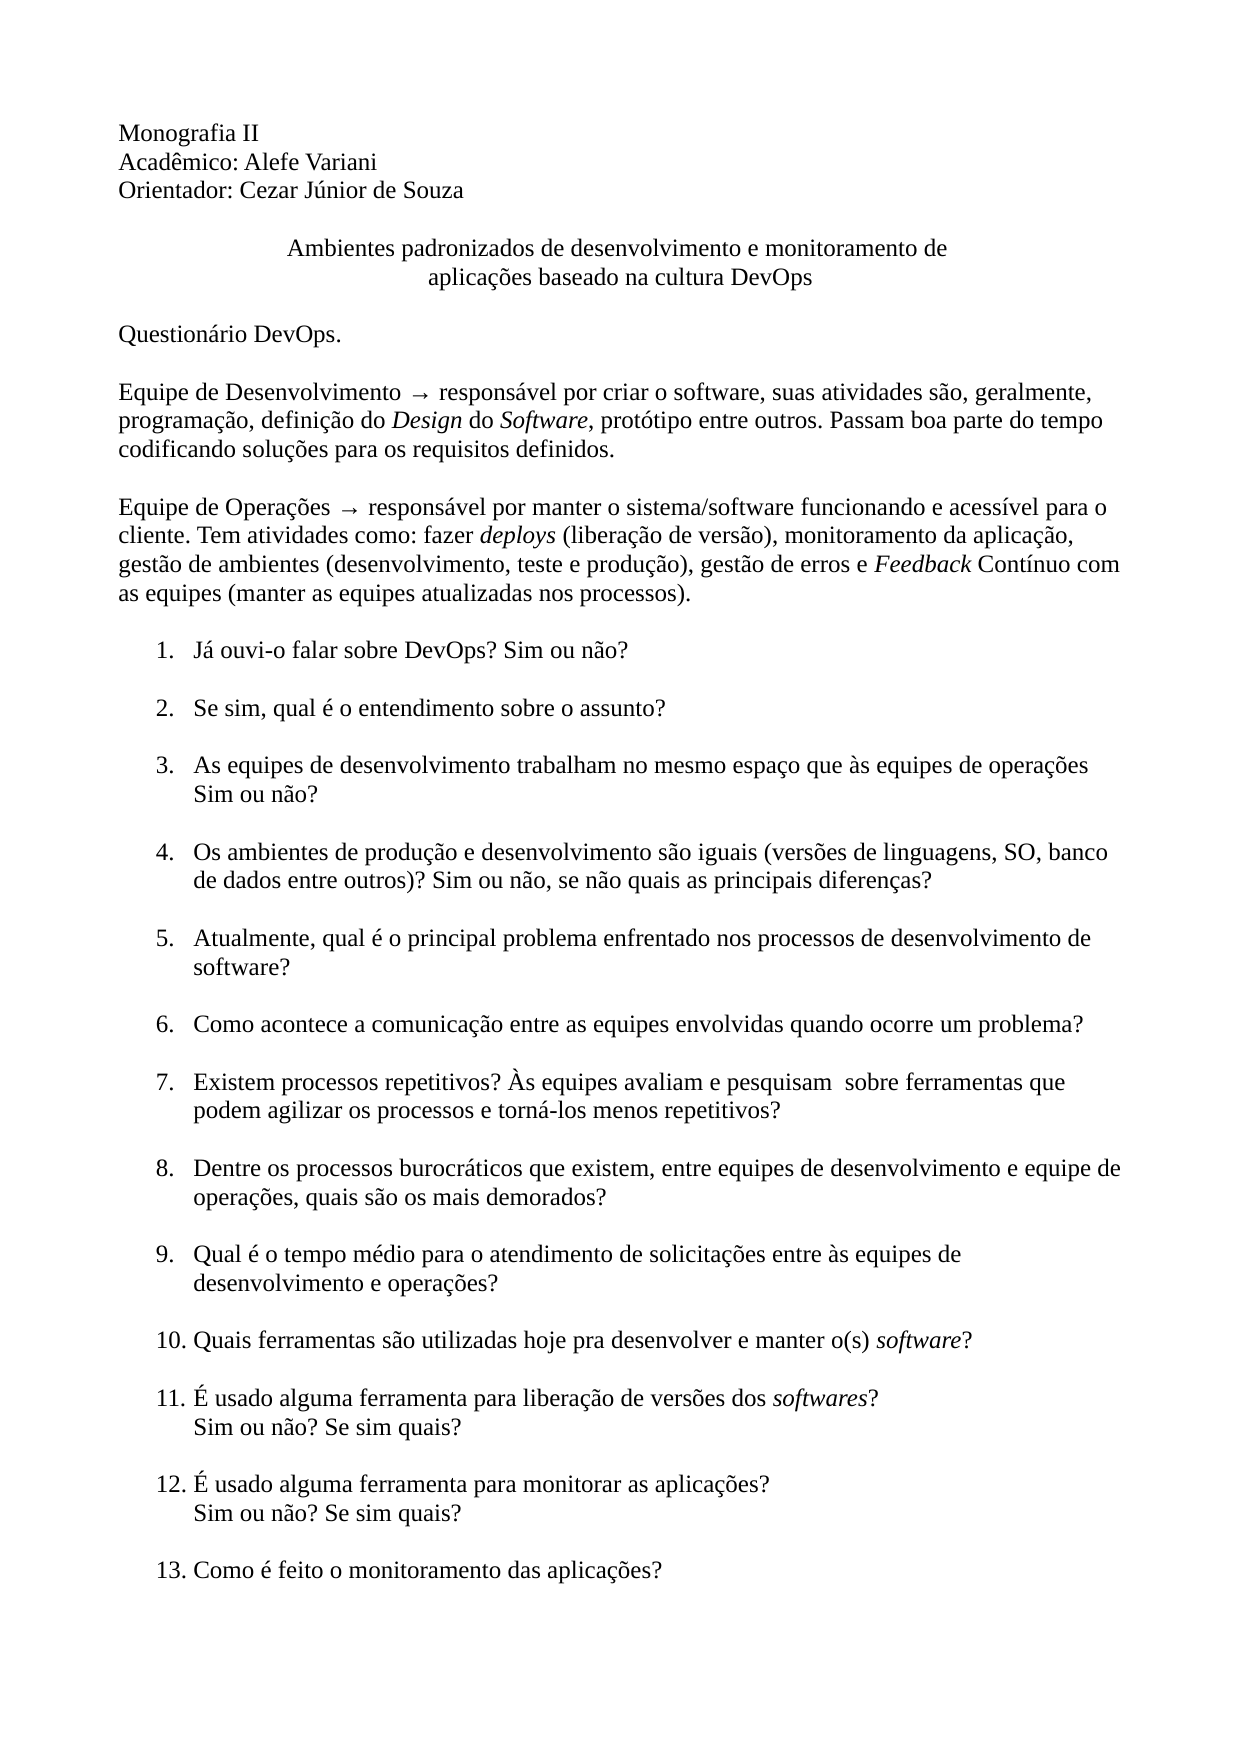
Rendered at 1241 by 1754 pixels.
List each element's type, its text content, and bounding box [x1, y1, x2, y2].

list Qual é o tempo médio para o atendimento de solicitações entre às equipes de desenvolvimento e operações? [156, 1239, 1122, 1297]
text Questionário DevOps. [118, 319, 1122, 348]
list É usado alguma ferramenta para liberação de versões dos softwares? [156, 1383, 1122, 1412]
text Monografia II [118, 118, 1122, 147]
list Já ouvi-o falar sobre DevOps? Sim ou não? [156, 636, 1122, 664]
list Existem processos repetitivos? Às equipes avaliam e pesquisam sobre ferramentas que podem agilizar os processos e torná-los menos repetitivos? [156, 1067, 1122, 1124]
text Equipe de Desenvolvimento → responsável por criar o software, suas atividades são, geralmente, programação, definição do Design do Software, protótipo entre outros. Passam boa parte do tempo codificando soluções para os requisitos definidos. [118, 377, 1122, 463]
text Acadêmico: Alefe Variani [118, 147, 1122, 176]
list Os ambientes de produção e desenvolvimento são iguais (versões de linguagens, SO, banco de dados entre outros)? Sim ou não, se não quais as principais diferenças? [156, 837, 1122, 894]
text Orientador: Cezar Júnior de Souza [118, 176, 1122, 204]
list Atualmente, qual é o principal problema enfrentado nos processos de desenvolvimento de software? [156, 923, 1122, 981]
list Quais ferramentas são utilizadas hoje pra desenvolver e manter o(s) software? [156, 1326, 1122, 1354]
list Se sim, qual é o entendimento sobre o assunto? [156, 693, 1122, 722]
list Sim ou não? Se sim quais? [156, 1412, 1122, 1441]
list É usado alguma ferramenta para monitorar as aplicações? [156, 1469, 1122, 1498]
list Dentre os processos burocráticos que existem, entre equipes de desenvolvimento e equipe de operações, quais são os mais demorados? [156, 1153, 1122, 1211]
list As equipes de desenvolvimento trabalham no mesmo espaço que às equipes de operações Sim ou não? [156, 751, 1122, 808]
list Como acontece a comunicação entre as equipes envolvidas quando ocorre um problema? [156, 1009, 1122, 1038]
list Como é feito o monitoramento das aplicações? [156, 1556, 1122, 1584]
text aplicações baseado na cultura DevOps [118, 262, 1122, 291]
text Ambientes padronizados de desenvolvimento e monitoramento de [118, 233, 1122, 262]
list Sim ou não? Se sim quais? [156, 1498, 1122, 1527]
text Equipe de Operações → responsável por manter o sistema/software funcionando e acessível para o cliente. Tem atividades como: fazer deploys (liberação de versão), monitoramento da aplicação, gestão de ambientes (desenvolvimento, teste e produção), gestão de erros e Feedback Contínuo com as equipes (manter as equipes atualizadas nos processos). [118, 492, 1122, 607]
